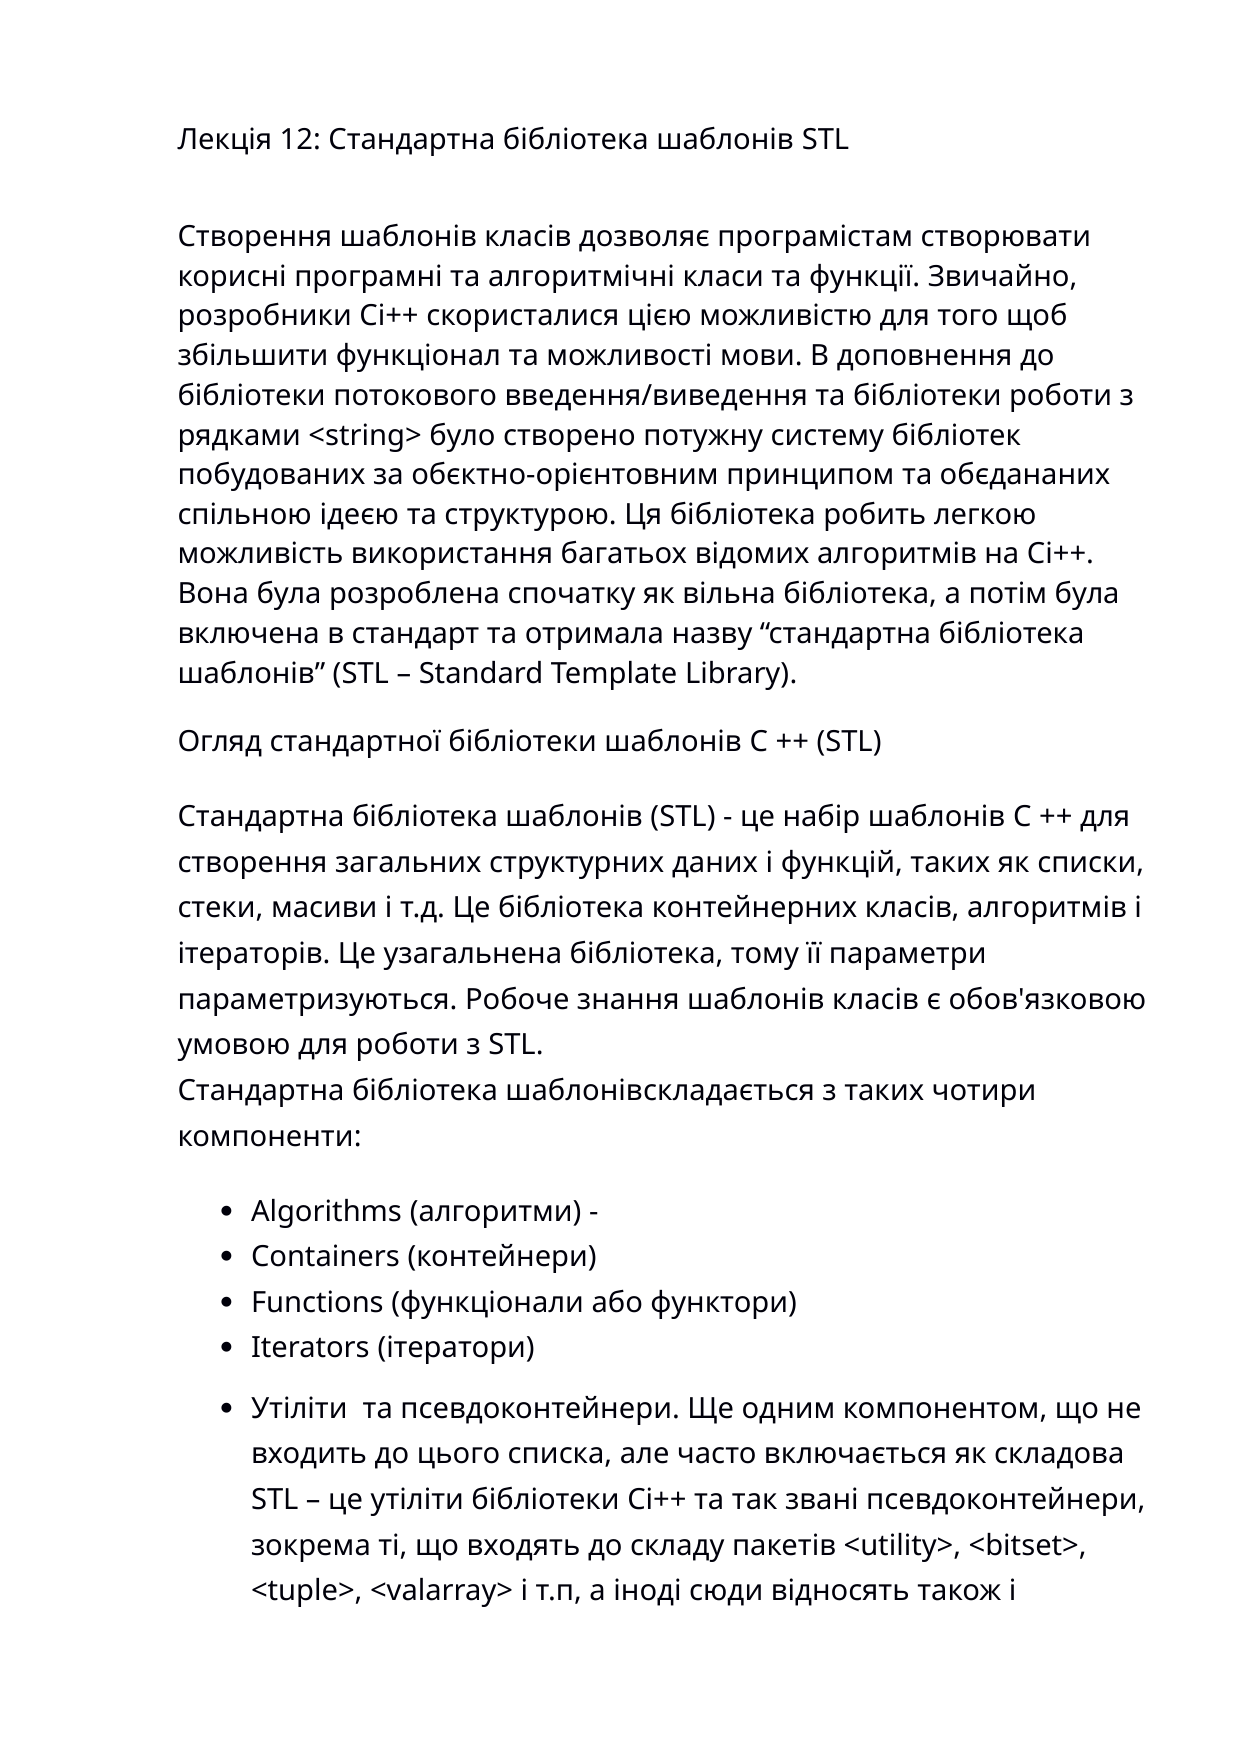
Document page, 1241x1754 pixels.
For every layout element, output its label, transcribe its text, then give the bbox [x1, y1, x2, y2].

list Утіліти та псевдоконтейнери. Ще одним компонентом, що не входить до цього списка, але часто включається як складова STL – це утіліти бібліотеки Cі++ та так звані псевдоконтейнери, зокрема ті, що входять до складу пакетів <utility>, <bitset>, <tuple>, <valarray> і т.п, а іноді сюди відносять також і [221, 1387, 1152, 1609]
list Algorithms (алгоритми) - [221, 1190, 1152, 1229]
text Стандартна бібліотека шаблонів (STL) - це набір шаблонів C ++ для створення загальних структурних даних і функцій, таких як списки, стеки, масиви і т.д. Це бібліотека контейнерних класів, алгоритмів і ітераторів. Це узагальнена бібліотека, тому її параметри параметризуються. Робоче знання шаблонів класів є обов'язковою умовою для роботи з STL. Стандартна бібліотека шаблонівскладається з таких чотири компоненти: [177, 795, 1152, 1154]
list Functions (функціонали або функтори) [221, 1281, 1152, 1321]
list Iterators (ітератори) [221, 1327, 1152, 1366]
text Створення шаблонів класів дозволяє програмістам створювати корисні програмні та алгоритмічні класи та функції. Звичайно, розробники Сі++ скористалися цією можливістю для того щоб збільшити функціонал та можливості мови. В доповнення до бібліотеки потокового введення/виведення та бібліотеки роботи з рядками <string> було створено потужну систему бібліотек побудованих за обєктно-орієнтовним принципом та обєдананих спільною ідеєю та структурою. Ця бібліотека робить легкою можливість використання багатьох відомих алгоритмів на Сі++. Вона була розроблена спочатку як вільна бібліотека, а потім була включена в стандарт та отримала назву “стандартна бібліотека шаблонів” (STL – Standard Template Library). [177, 215, 1152, 692]
list Containers (контейнери) [221, 1236, 1152, 1275]
text Лекція 12: Стандартна бібліотека шаблонів STL [177, 118, 1152, 158]
text Огляд стандартної бібліотеки шаблонів C ++ (STL) [177, 720, 1152, 760]
